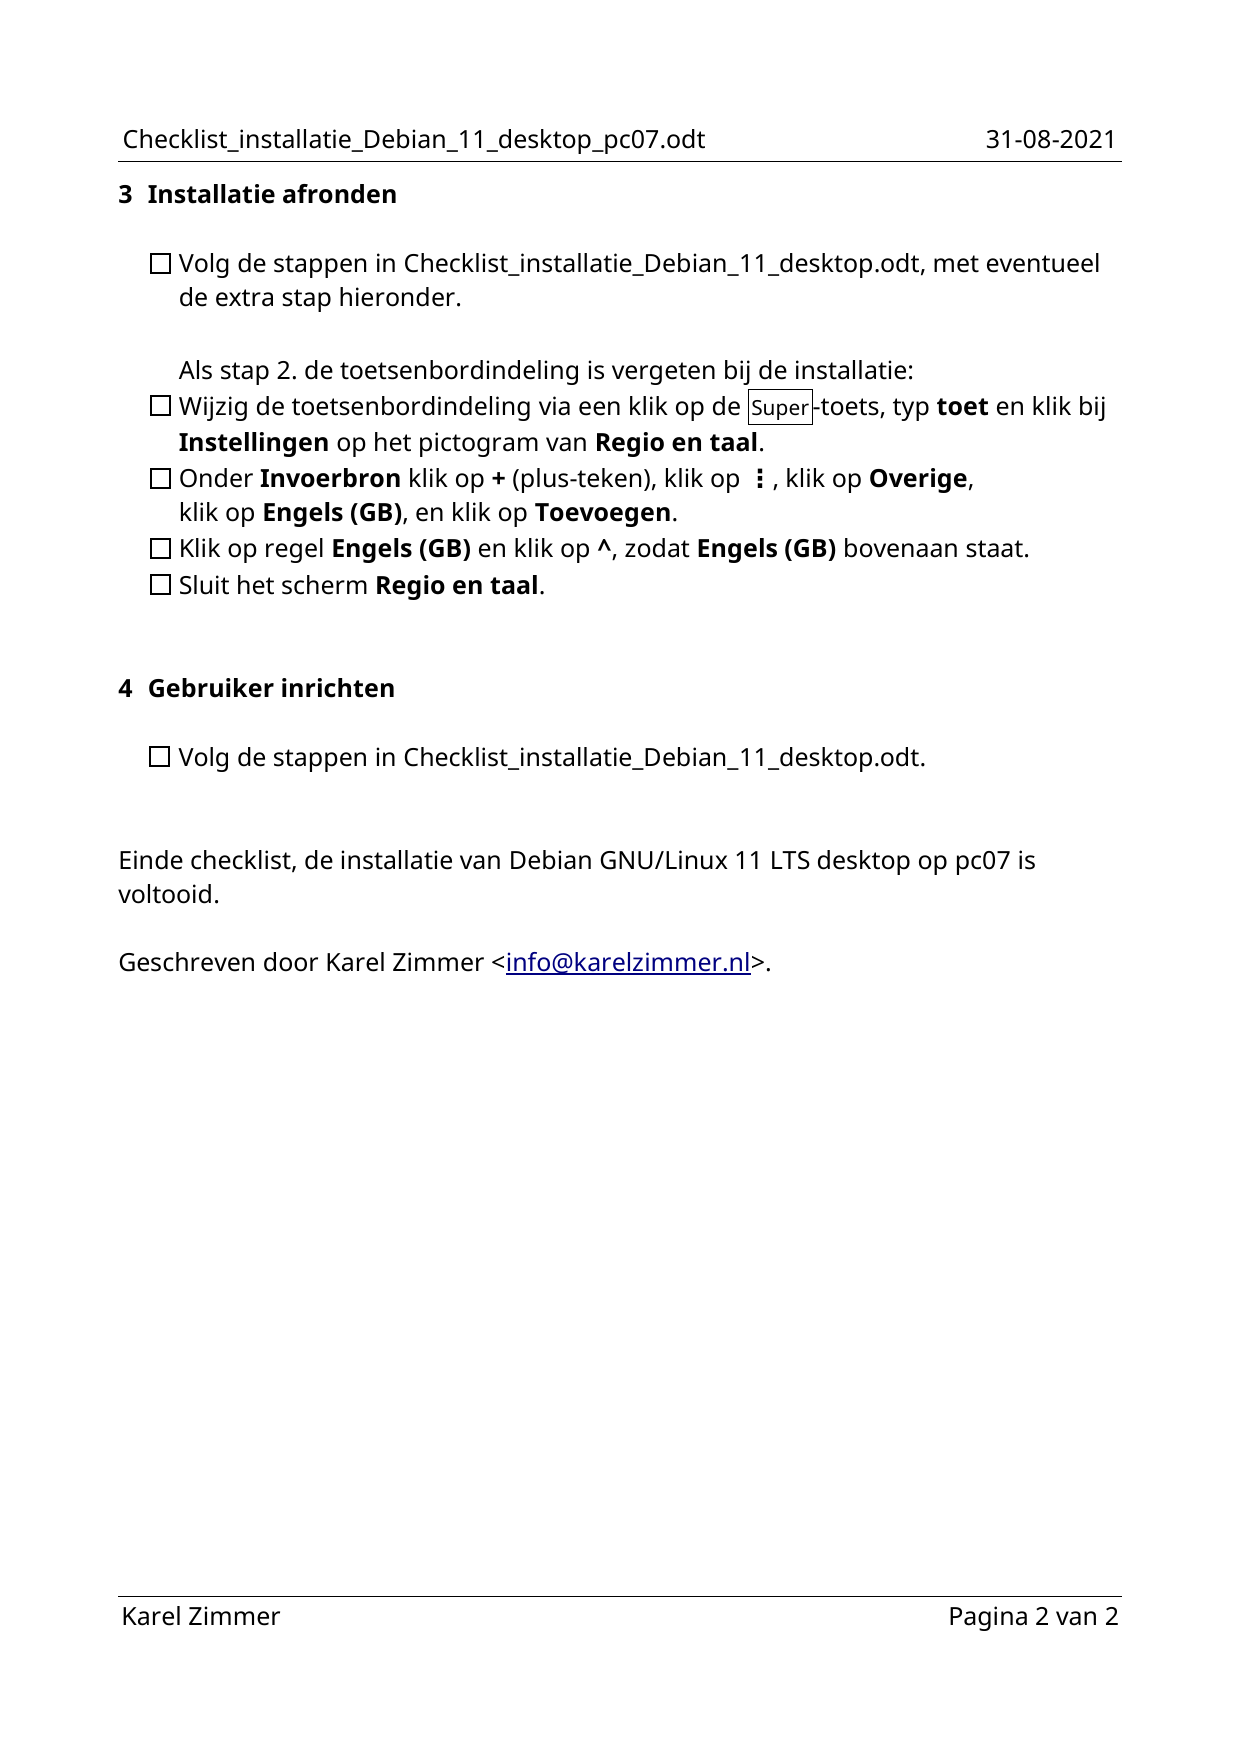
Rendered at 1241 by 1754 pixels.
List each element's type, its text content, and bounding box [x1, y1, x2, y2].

table_header Volg de stappen in Checklist_installatie_Debian_11_desktop.odt, met eventueel de extra stap hieronder. [177, 245, 1120, 315]
table_cell Onder Invoerbron klik op + (plus-teken), klik op ⋮, klik op Overige, klik op Engels (GB), en klik op Toevoegen. [177, 460, 1120, 530]
table_cell [142, 530, 177, 566]
table_cell Klik op regel Engels (GB) en klik op ^, zodat Engels (GB) bovenaan staat. [177, 530, 1120, 566]
table_header [141, 739, 177, 775]
table_cell [142, 388, 177, 460]
table_cell [142, 315, 177, 351]
table_cell [142, 351, 177, 388]
table_cell Sluit het scherm Regio en taal. [177, 566, 1120, 603]
list Installatie afronden [118, 177, 1122, 211]
table_cell Als stap 2. de toetsenbordindeling is vergeten bij de installatie: [177, 351, 1120, 388]
table_header Volg de stappen in Checklist_installatie_Debian_11_desktop.odt. [177, 739, 1120, 775]
table_header [142, 245, 177, 315]
table_cell Wijzig de toetsenbordindeling via een klik op de Super-toets, typ toet en klik bij Instellingen op het pictogram van Regio en taal. [177, 388, 1120, 460]
text Geschreven door Karel Zimmer <info@karelzimmer.nl>. [118, 944, 1122, 978]
table_cell [142, 566, 177, 603]
text Einde checklist, de installatie van Debian GNU/Linux 11 LTS desktop op pc07 is voltooid. [118, 843, 1122, 911]
list Gebruiker inrichten [118, 671, 1122, 704]
table_cell [142, 460, 177, 530]
table_cell [177, 315, 1120, 351]
